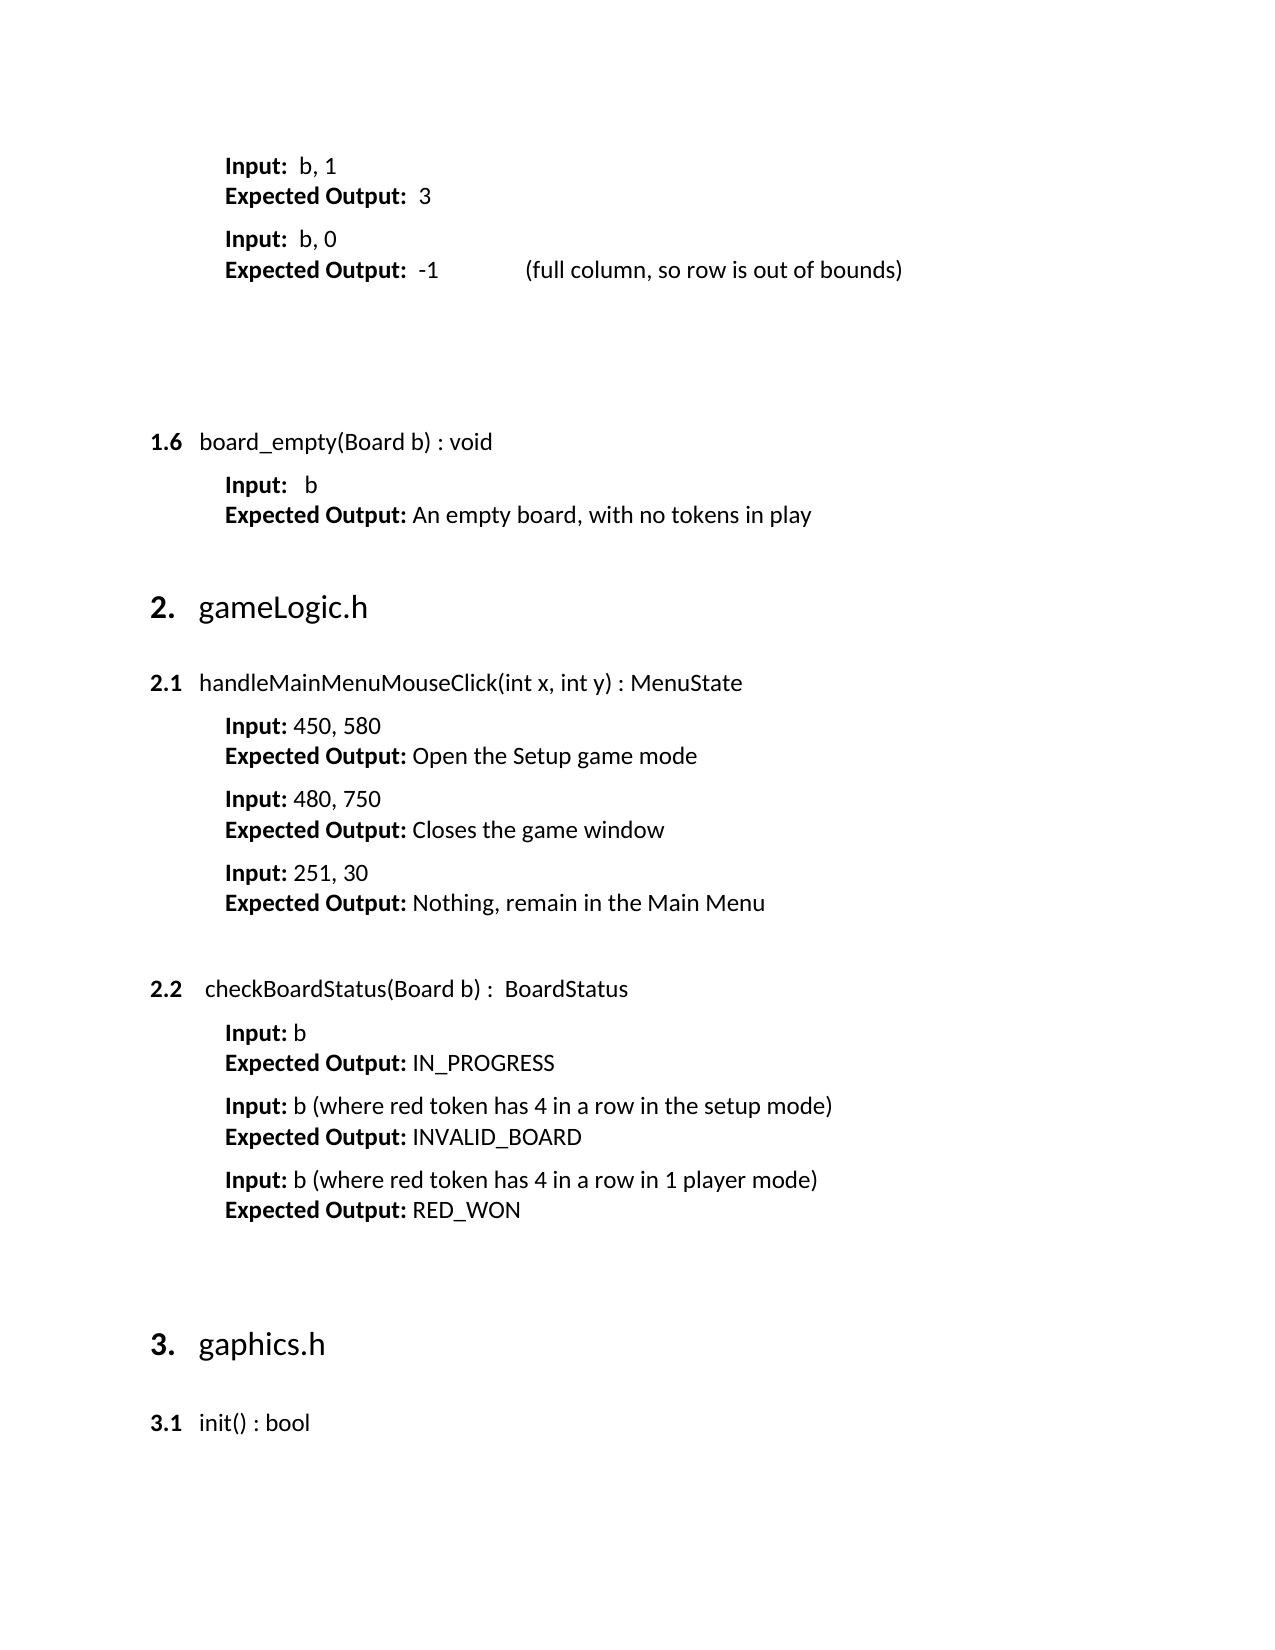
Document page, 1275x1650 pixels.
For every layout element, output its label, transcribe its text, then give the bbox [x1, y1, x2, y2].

text 2.2 checkBoardStatus(Board b) : BoardStatus [150, 974, 1125, 1004]
text Input: 450, 580 Expected Output: Open the Setup game mode [150, 710, 1125, 771]
text Input: b, 1 Expected Output: 3 [225, 150, 1125, 211]
text Input: 480, 750 Expected Output: Closes the game window [150, 783, 1125, 844]
text 1.6 board_empty(Board b) : void [150, 426, 1125, 457]
text Input: 251, 30 Expected Output: Nothing, remain in the Main Menu [150, 857, 1125, 918]
text Input: b Expected Output: IN_PROGRESS [150, 1017, 1125, 1078]
text 2.1 handleMainMenuMouseClick(int x, int y) : MenuState [150, 667, 1125, 697]
text 2. gameLogic.h [150, 586, 1125, 654]
text Input: b Expected Output: An empty board, with no tokens in play [225, 469, 1125, 530]
text 3. gaphics.h [150, 1323, 1125, 1364]
text Input: b (where red token has 4 in a row in the setup mode) Expected Output: INVALID_BOARD [150, 1090, 1125, 1151]
text 3.1 init() : bool [150, 1377, 1125, 1438]
text Input: b (where red token has 4 in a row in 1 player mode) Expected Output: RED_WON [150, 1164, 1125, 1225]
text Input: b, 0 Expected Output: -1 (full column, so row is out of bounds) [225, 223, 1125, 284]
